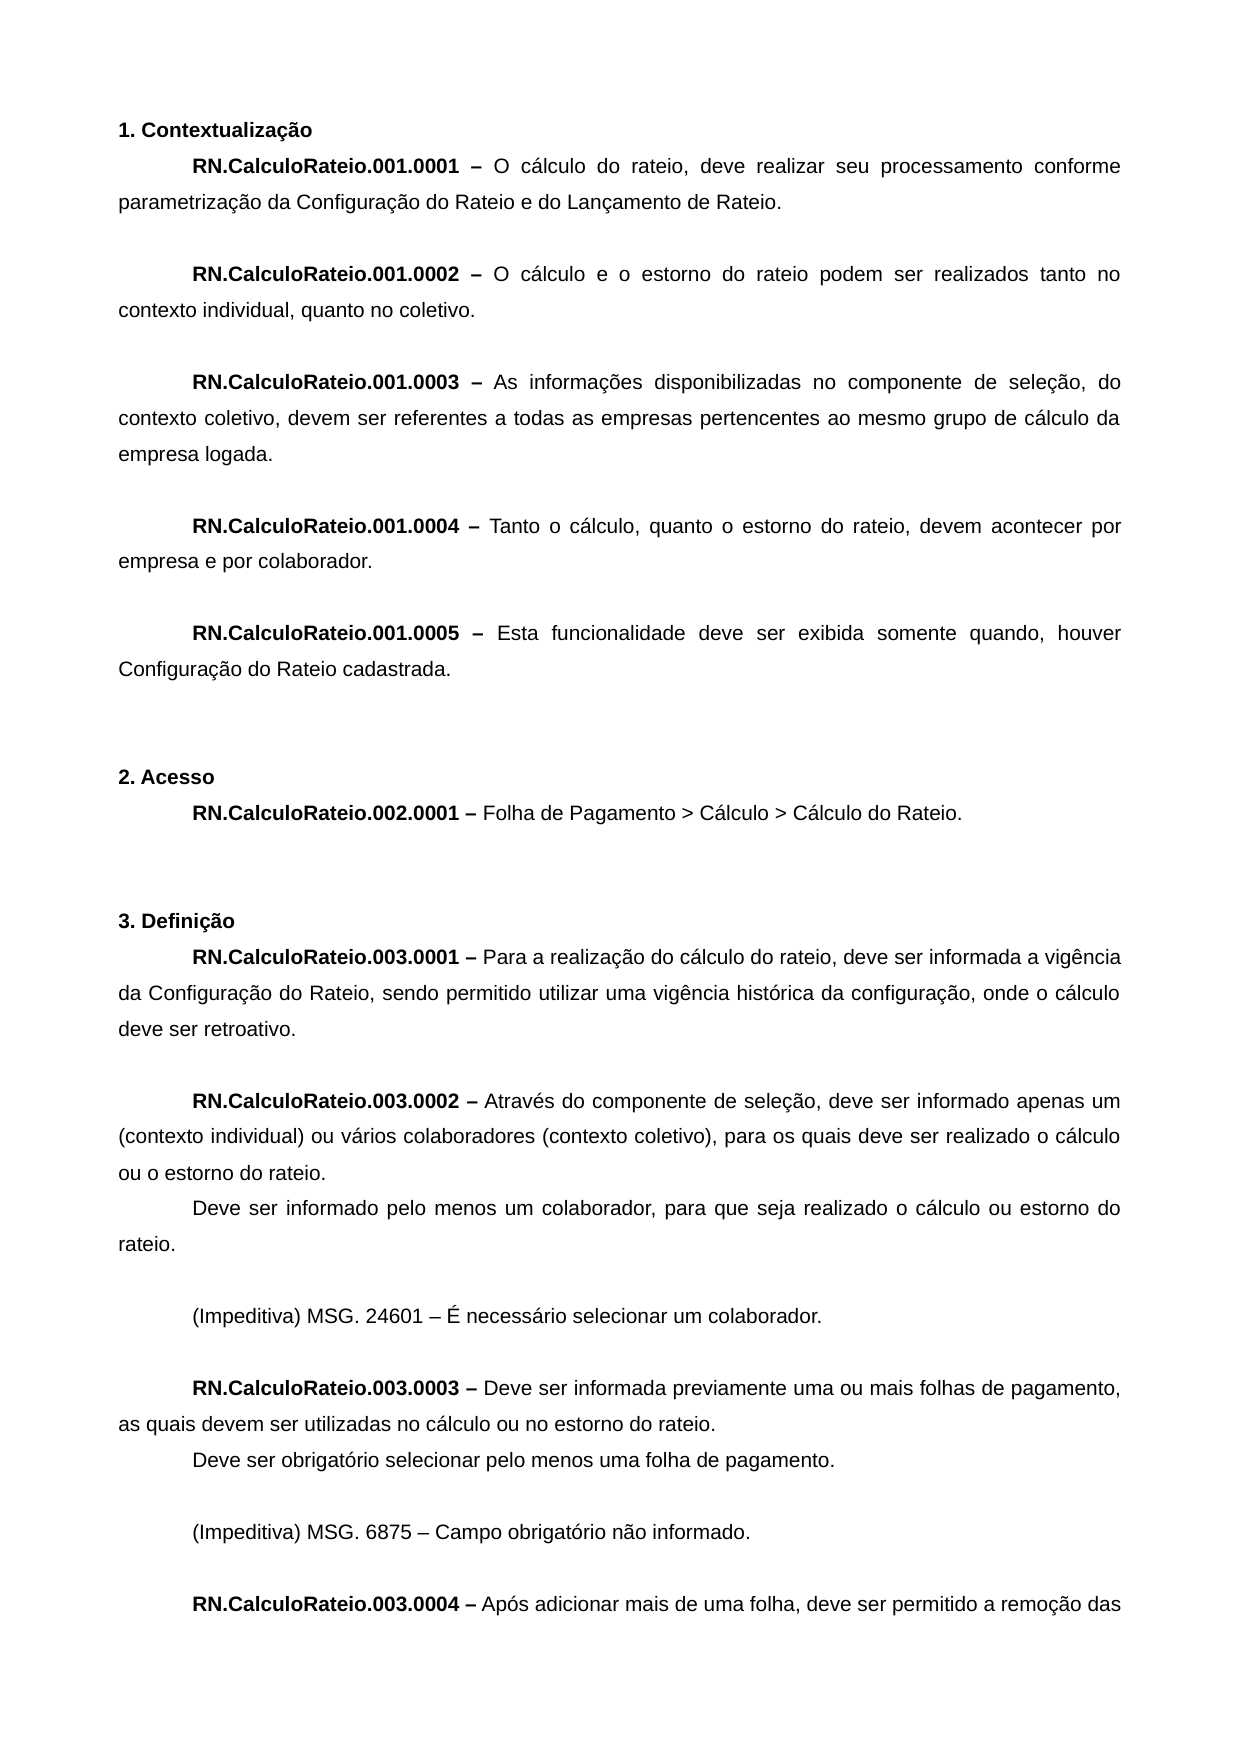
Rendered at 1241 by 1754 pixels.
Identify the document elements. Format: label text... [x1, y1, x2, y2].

text Deve ser obrigatório selecionar pelo menos uma folha de pagamento. [118, 1448, 1122, 1472]
text RN.CalculoRateio.003.0002 – Através do componente de seleção, deve ser informado apenas um (contexto individual) ou vários colaboradores (contexto coletivo), para os quais deve ser realizado o cálculo ou o estorno do rateio. [118, 1088, 1122, 1184]
text Deve ser informado pelo menos um colaborador, para que seja realizado o cálculo ou estorno do rateio. [118, 1196, 1122, 1256]
text RN.CalculoRateio.001.0005 – Esta funcionalidade deve ser exibida somente quando, houver Configuração do Rateio cadastrada. [118, 621, 1122, 681]
text RN.CalculoRateio.002.0001 – Folha de Pagamento > Cálculo > Cálculo do Rateio. [118, 801, 1122, 825]
text RN.CalculoRateio.003.0004 – Após adicionar mais de uma folha, deve ser permitido a remoção das [118, 1592, 1122, 1616]
text 2. Acesso [118, 765, 1122, 789]
text RN.CalculoRateio.001.0001 – O cálculo do rateio, deve realizar seu processamento conforme parametrização da Configuração do Rateio e do Lançamento de Rateio. [118, 154, 1122, 214]
text RN.CalculoRateio.001.0004 – Tanto o cálculo, quanto o estorno do rateio, devem acontecer por empresa e por colaborador. [118, 513, 1122, 573]
text RN.CalculoRateio.001.0002 – O cálculo e o estorno do rateio podem ser realizados tanto no contexto individual, quanto no coletivo. [118, 262, 1122, 322]
text (Impeditiva) MSG. 6875 – Campo obrigatório não informado. [118, 1520, 1122, 1544]
text 1. Contextualização [118, 118, 1122, 142]
text (Impeditiva) MSG. 24601 – É necessário selecionar um colaborador. [118, 1304, 1122, 1328]
text RN.CalculoRateio.001.0003 – As informações disponibilizadas no componente de seleção, do contexto coletivo, devem ser referentes a todas as empresas pertencentes ao mesmo grupo de cálculo da empresa logada. [118, 370, 1122, 466]
text RN.CalculoRateio.003.0003 – Deve ser informada previamente uma ou mais folhas de pagamento, as quais devem ser utilizadas no cálculo ou no estorno do rateio. [118, 1376, 1122, 1436]
text RN.CalculoRateio.003.0001 – Para a realização do cálculo do rateio, deve ser informada a vigência da Configuração do Rateio, sendo permitido utilizar uma vigência histórica da configuração, onde o cálculo deve ser retroativo. [118, 945, 1122, 1041]
text 3. Definição [118, 909, 1122, 933]
